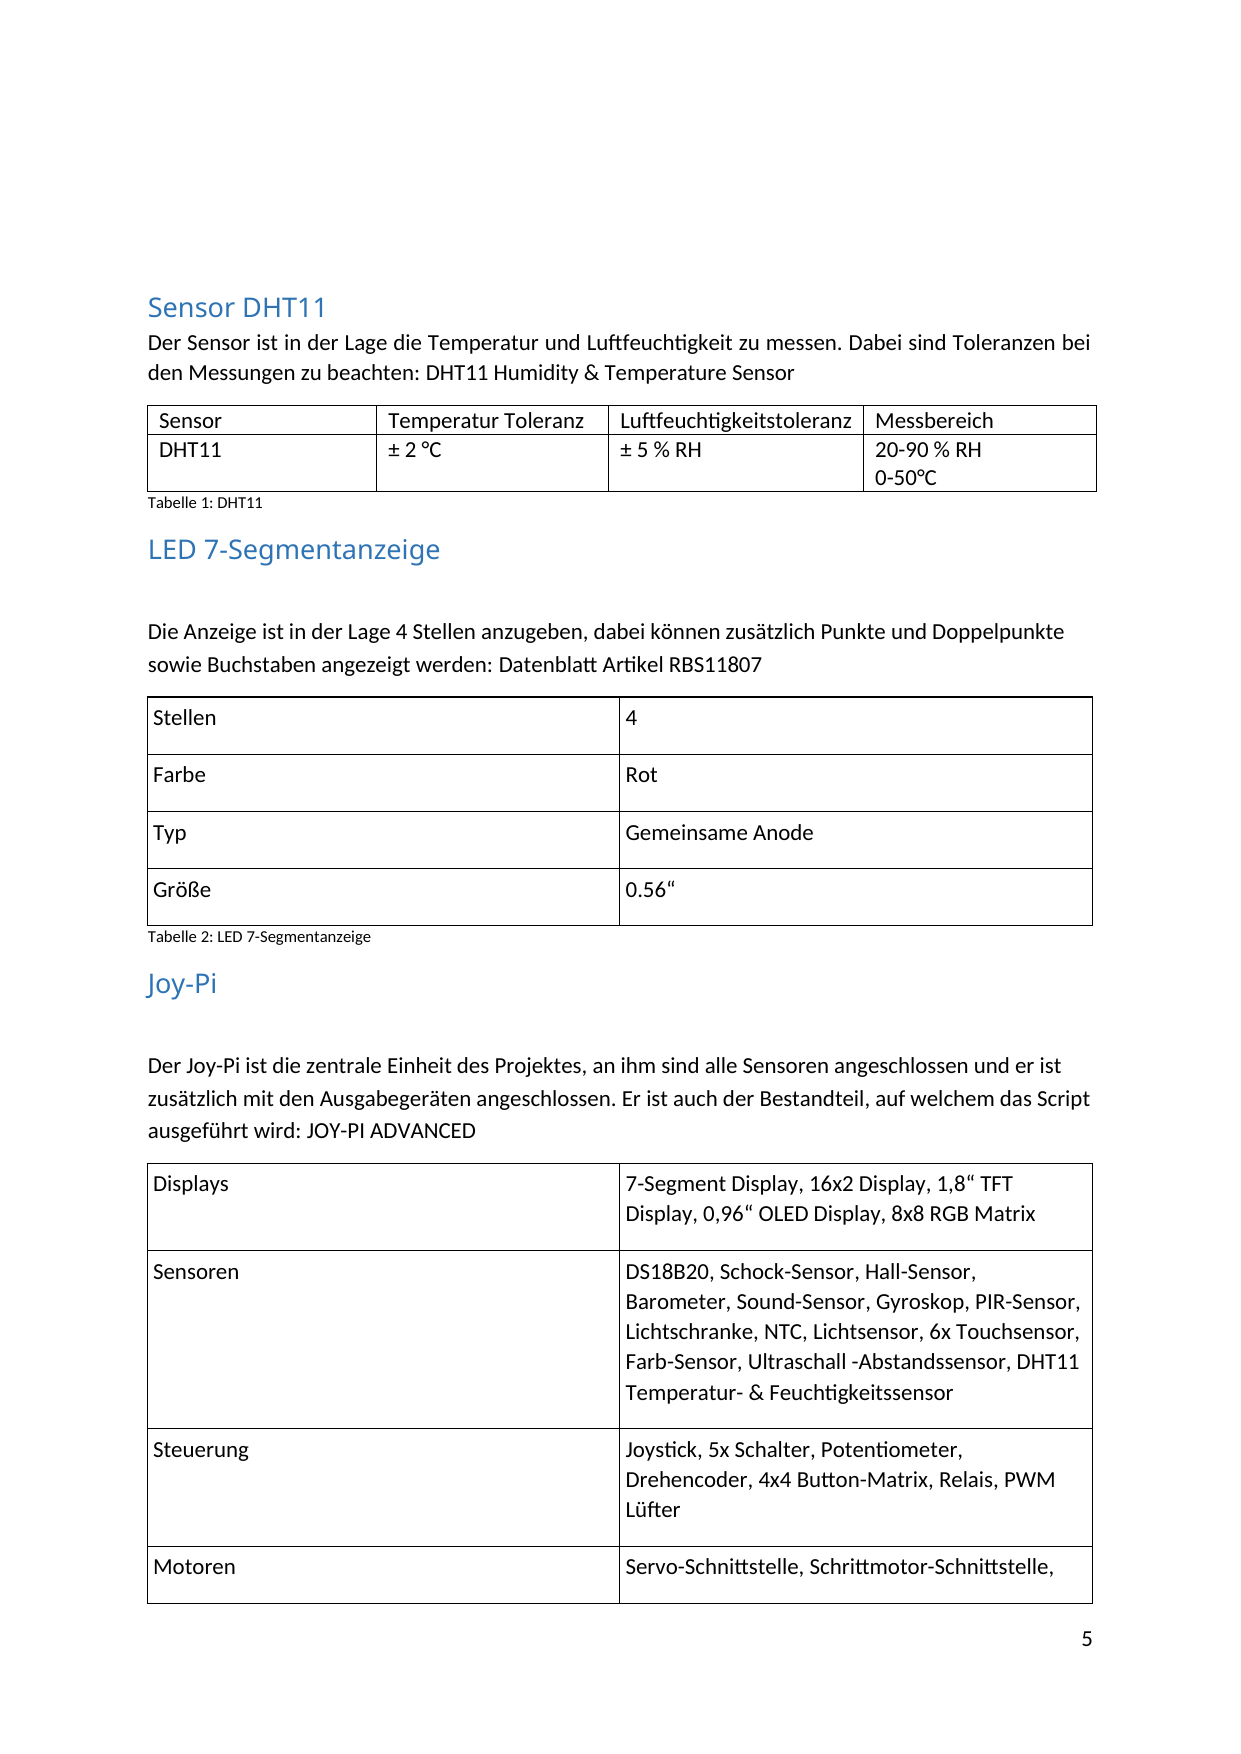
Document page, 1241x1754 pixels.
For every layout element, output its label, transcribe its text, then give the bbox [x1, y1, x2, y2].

table_cell 0.56“ [620, 869, 1092, 925]
table_header Luftfeuchtigkeitstoleranz [609, 406, 863, 434]
text Die Anzeige ist in der Lage 4 Stellen anzugeben, dabei können zusätzlich Punkte und Doppelpunkte sowie Buchstaben angezeigt werden: Datenblatt Artikel RBS11807 [148, 617, 1093, 678]
table_cell Servo-Schnittstelle, Schrittmotor-Schnittstelle, [620, 1547, 1092, 1603]
table_cell Rot [620, 755, 1092, 811]
table_cell Sensoren [148, 1251, 619, 1428]
table_cell DHT11 [148, 435, 376, 491]
table_cell Farbe [148, 755, 619, 811]
table_header 7-Segment Display, 16x2 Display, 1,8“ TFT Display, 0,96“ OLED Display, 8x8 RGB Matrix [620, 1164, 1092, 1250]
text Der Joy-Pi ist die zentrale Einheit des Projektes, an ihm sind alle Sensoren angeschlossen und er ist zusätzlich mit den Ausgabegeräten angeschlossen. Er ist auch der Bestandteil, auf welchem das Script ausgeführt wird: JOY-PI ADVANCED [148, 1051, 1093, 1144]
table_cell Motoren [148, 1547, 619, 1603]
table_header Messbereich [864, 406, 1096, 434]
table_cell ± 2 °C [377, 435, 608, 491]
table_header Displays [148, 1164, 619, 1250]
table_cell 20-90 % RH 0-50°C [864, 435, 1096, 491]
table_cell Gemeinsame Anode [620, 812, 1092, 868]
text Tabelle 2: LED 7-Segmentanzeige [148, 926, 1093, 947]
table_cell ± 5 % RH [609, 435, 863, 491]
text Tabelle 1: DHT11 [148, 492, 1093, 513]
subtitle Joy-Pi [148, 965, 1093, 1002]
table_cell Größe [148, 869, 619, 925]
table_cell Joystick, 5x Schalter, Potentiometer, Drehencoder, 4x4 Button-Matrix, Relais, PWM Lüfter [620, 1429, 1092, 1546]
table_cell DS18B20, Schock-Sensor, Hall-Sensor, Barometer, Sound-Sensor, Gyroskop, PIR-Sensor, Lichtschranke, NTC, Lichtsensor, 6x Touchsensor, Farb-Sensor, Ultraschall -Abstandssensor, DHT11 Temperatur- & Feuchtigkeitssensor [620, 1251, 1092, 1428]
subtitle LED 7-Segmentanzeige [148, 531, 1093, 568]
subtitle Sensor DHT11 [148, 288, 1093, 325]
table_header Stellen [148, 698, 619, 754]
table_header 4 [620, 698, 1092, 754]
table_cell Steuerung [148, 1429, 619, 1546]
table_header Sensor [148, 406, 376, 434]
table_cell Typ [148, 812, 619, 868]
text Der Sensor ist in der Lage die Temperatur und Luftfeuchtigkeit zu messen. Dabei sind Toleranzen bei den Messungen zu beachten: DHT11 Humidity & Temperature Sensor [148, 328, 1093, 386]
table_header Temperatur Toleranz [377, 406, 608, 434]
